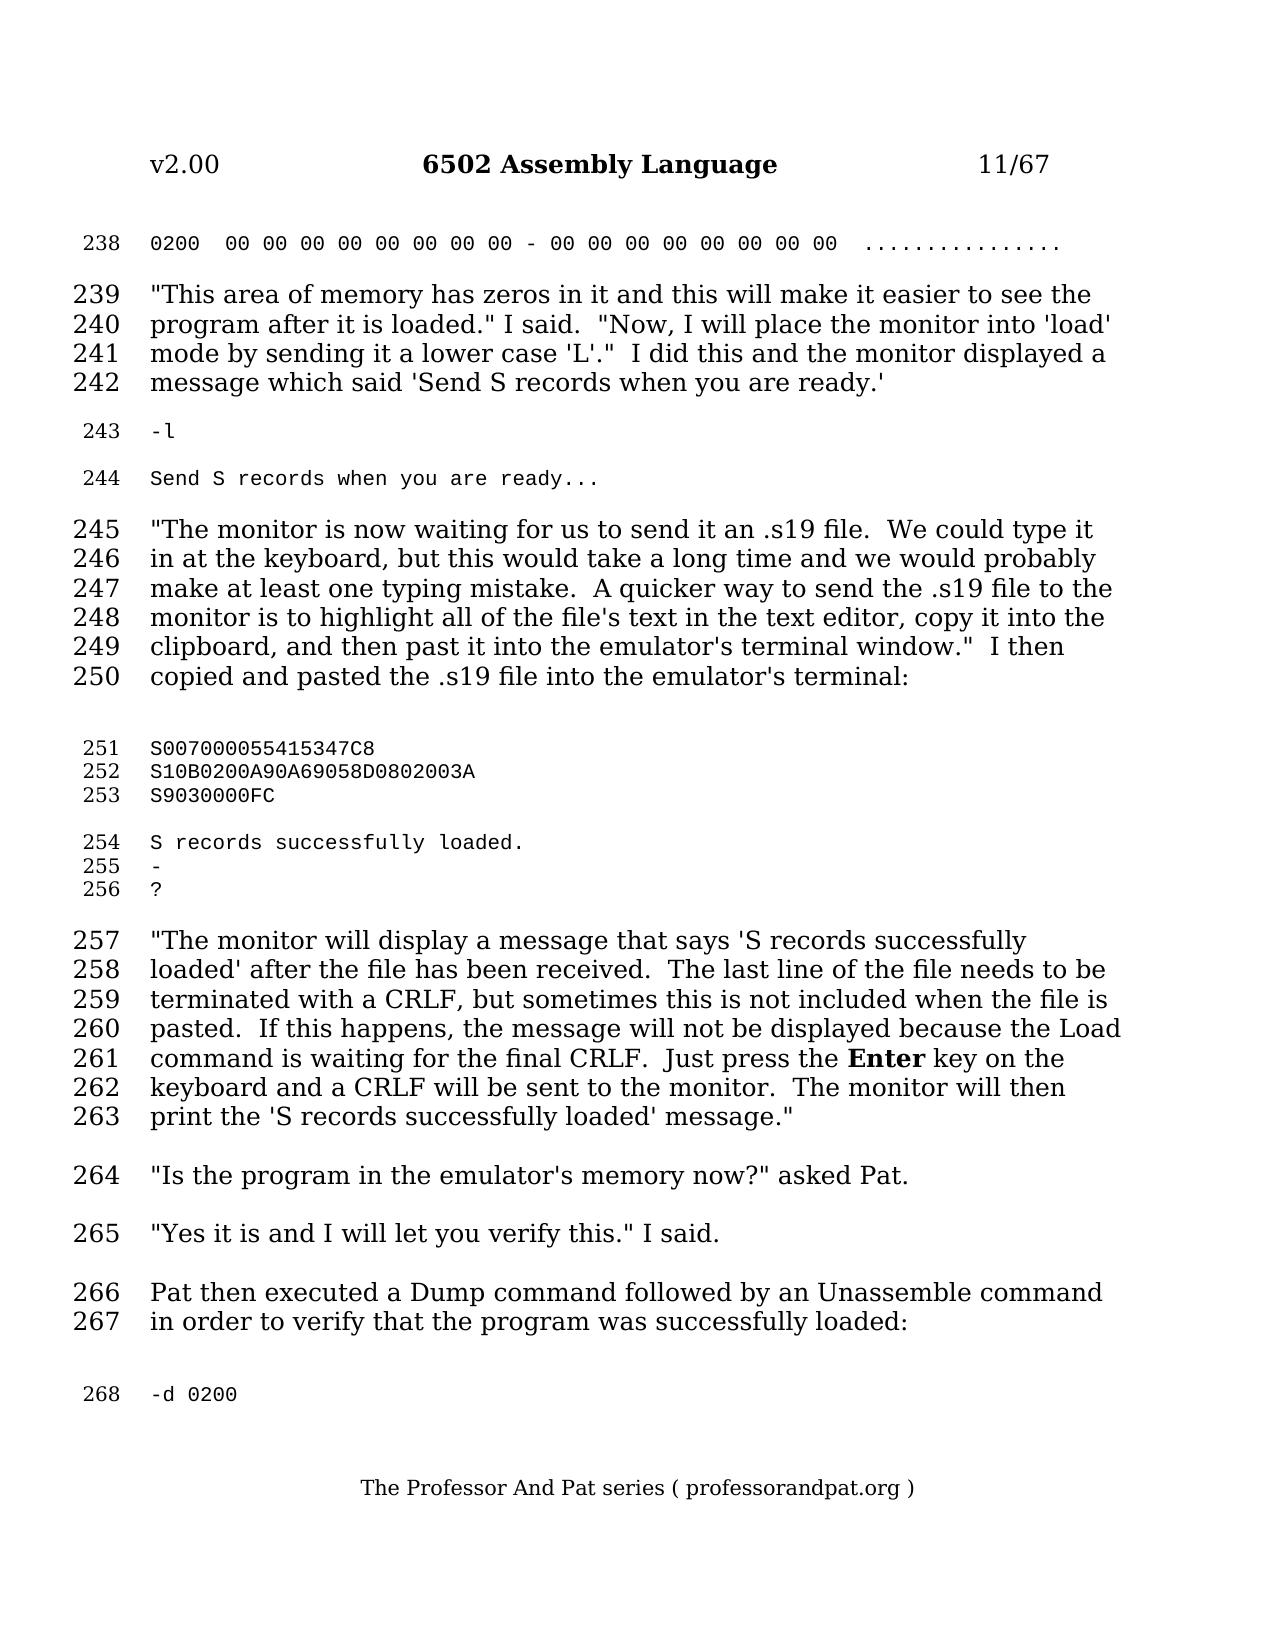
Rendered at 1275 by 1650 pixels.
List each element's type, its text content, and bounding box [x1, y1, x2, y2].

text "The monitor is now waiting for us to send it an .s19 file. We could type it in at the keyboard, but this would take a long time and we would probably make at least one typing mistake. A quicker way to send the .s19 file to the monitor is to highlight all of the file's text in the text editor, copy it into the clipboard, and then past it into the emulator's terminal window." I then copied and pasted the .s19 file into the emulator's terminal: [150, 515, 1125, 691]
text S10B0200A90A69058D0802003A [150, 762, 1125, 785]
text Send S records when you are ready... [150, 468, 1125, 492]
text ? [150, 879, 1125, 903]
text "This area of memory has zeros in it and this will make it easier to see the program after it is loaded." I said. "Now, I will place the monitor into 'load' mode by sending it a lower case 'L'." I did this and the monitor displayed a message which said 'Send S records when you are ready.' [150, 281, 1125, 398]
text Pat then executed a Dump command followed by an Unassemble command in order to verify that the program was successfully loaded: [150, 1278, 1125, 1337]
text "Yes it is and I will let you verify this." I said. [150, 1219, 1125, 1249]
text "Is the program in the emulator's memory now?" asked Pat. [150, 1161, 1125, 1190]
text "The monitor will display a message that says 'S records successfully loaded' after the file has been received. The last line of the file needs to be terminated with a CRLF, but sometimes this is not included when the file is pasted. If this happens, the message will not be displayed because the Load command is waiting for the final CRLF. Just press the Enter key on the keyboard and a CRLF will be sent to the monitor. The monitor will then print the 'S records successfully loaded' message." [150, 926, 1125, 1132]
text -l [150, 421, 1125, 445]
text 0200 00 00 00 00 00 00 00 00 - 00 00 00 00 00 00 00 00 ................ [150, 233, 1125, 257]
text S007000055415347C8 [150, 738, 1125, 762]
text - [150, 856, 1125, 879]
text S9030000FC [150, 785, 1125, 809]
text S records successfully loaded. [150, 832, 1125, 856]
text -d 0200 [150, 1384, 1125, 1407]
